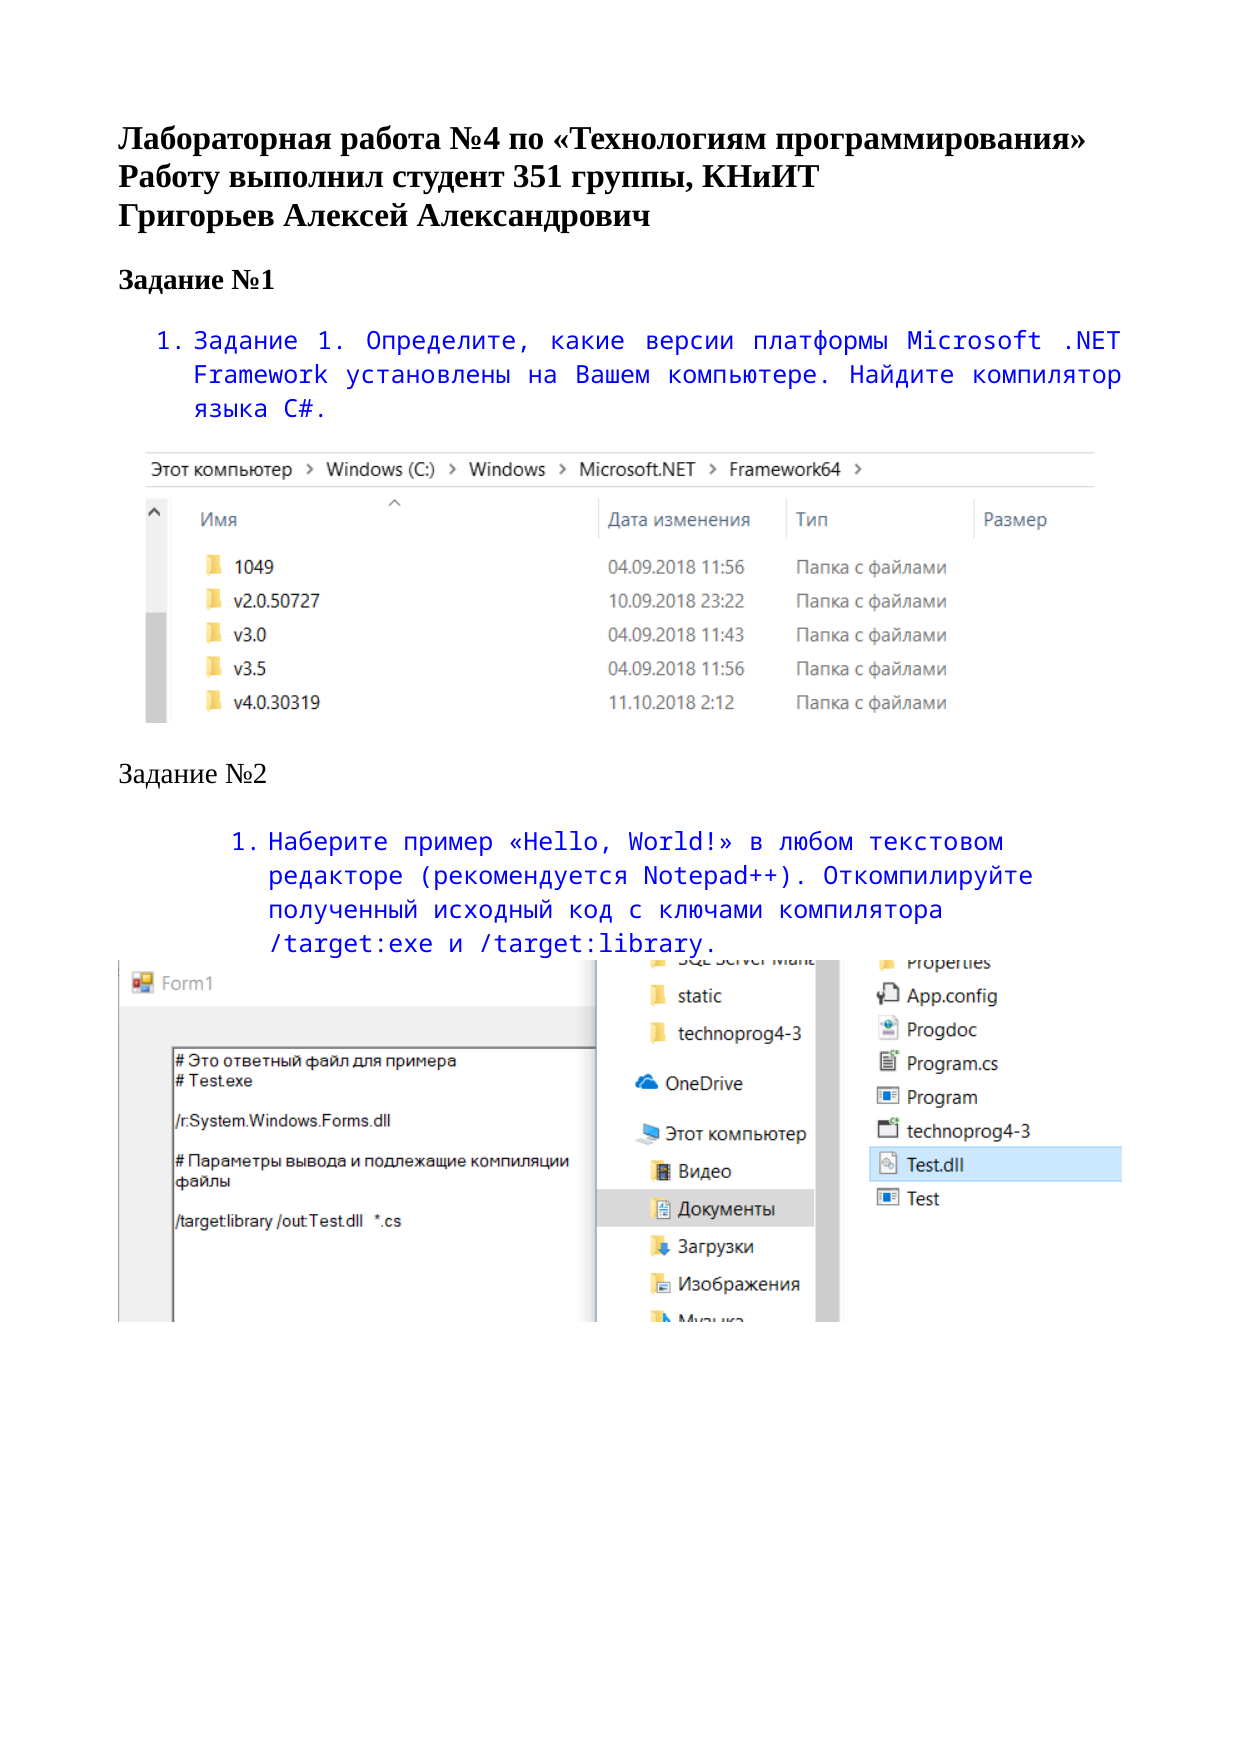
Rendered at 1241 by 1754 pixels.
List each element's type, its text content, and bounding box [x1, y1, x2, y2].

picture [145, 451, 1095, 723]
text Задание №2 [118, 756, 1122, 790]
picture [118, 960, 1122, 1322]
text Работу выполнил студент 351 группы, КНиИТ [118, 156, 1122, 195]
list Наберите пример «Hello, World!» в любом текстовом редакторе (рекомендуется Notepad++). Откомпилируйте полученный исходный код c ключами компилятора /target:exe и /target:library. [231, 824, 1122, 960]
text Лабораторная работа №4 по «Технологиям программирования» [118, 118, 1122, 156]
text Задание №1 [118, 262, 1122, 295]
text Григорьев Алексей Александрович [118, 195, 1122, 233]
list Задание 1. Определите, какие версии платформы Microsoft .NET Framework установлены на Вашем компьютере. Найдите компилятор языка C#. [156, 322, 1122, 424]
